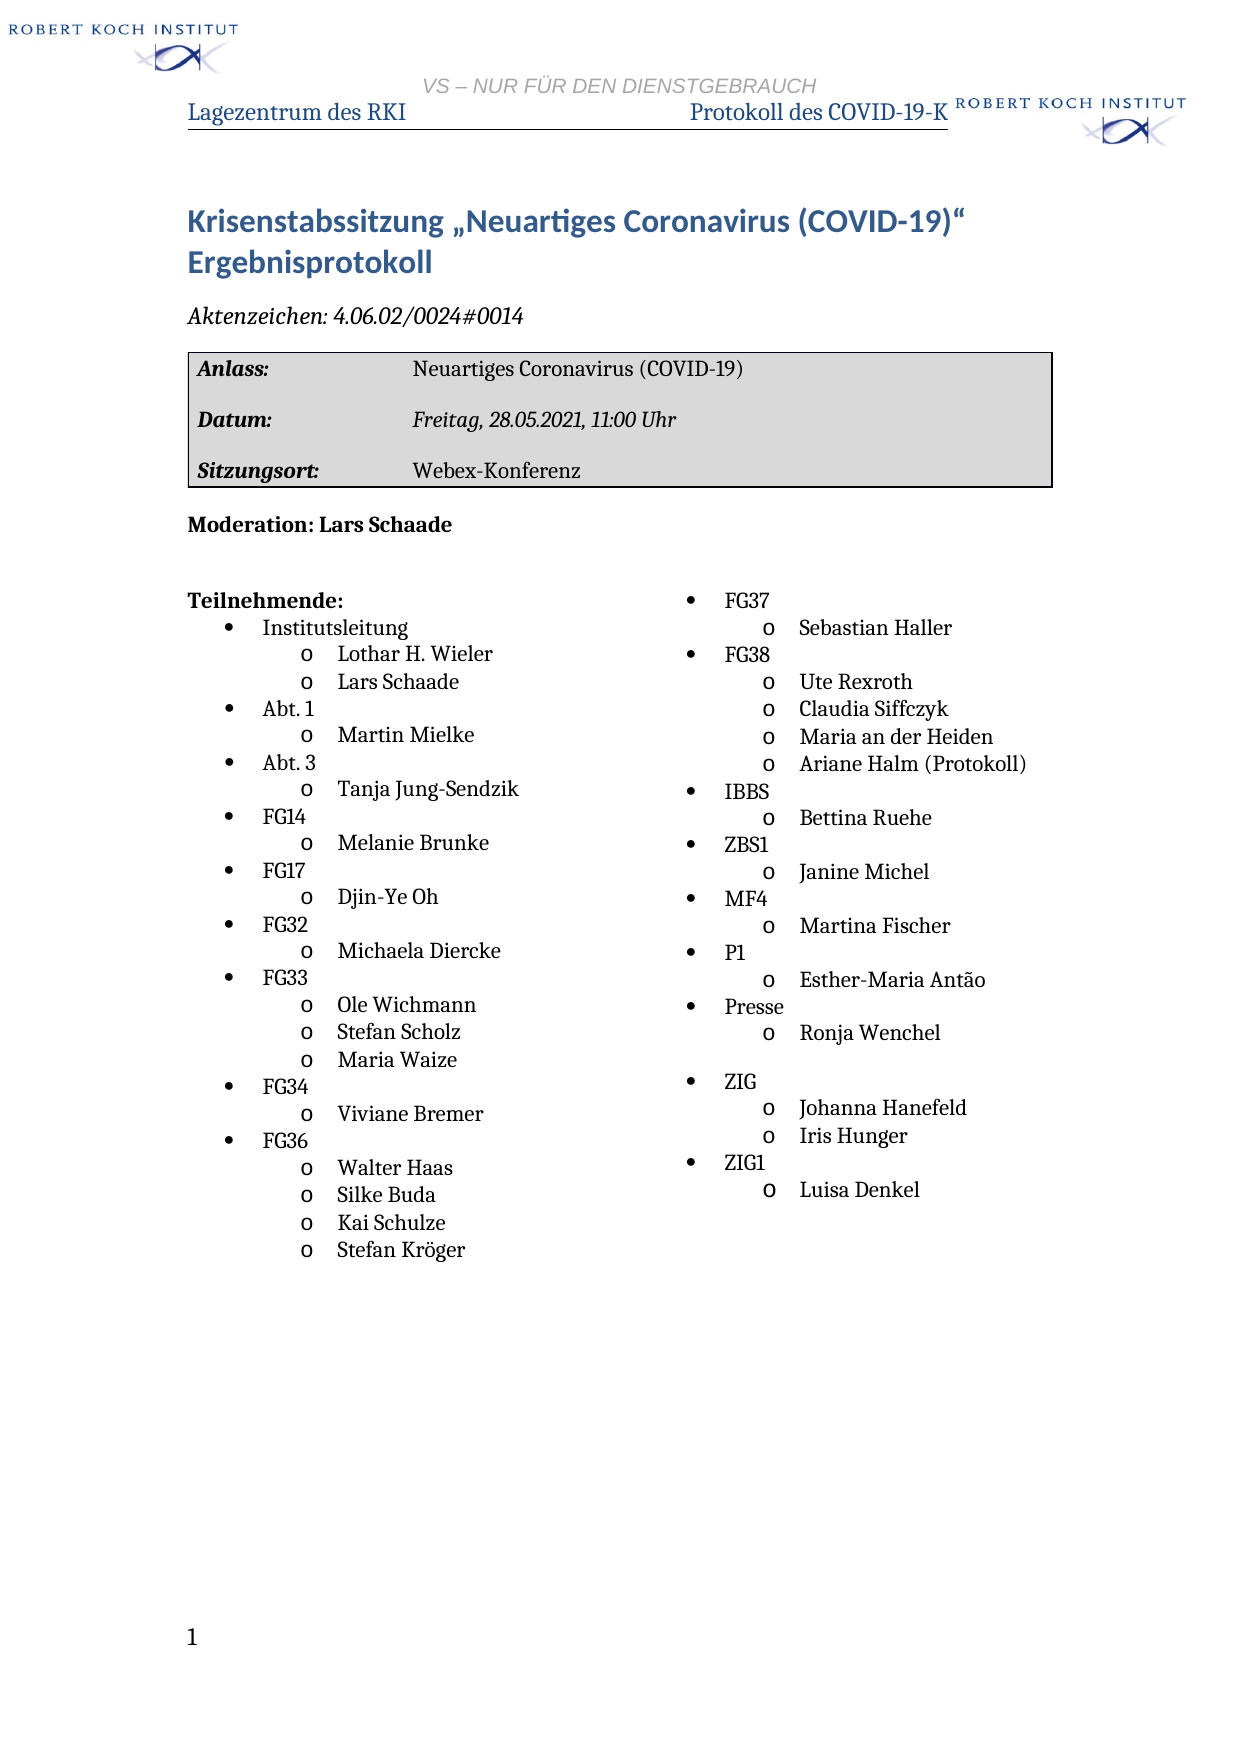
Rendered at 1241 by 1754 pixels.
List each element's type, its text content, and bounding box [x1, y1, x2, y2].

list Iris Hunger [762, 1122, 1053, 1150]
text Teilnehmende: [187, 588, 591, 614]
list Tanja Jung-Sendzik [300, 776, 591, 804]
list Abt. 3 [225, 750, 591, 776]
picture [947, 73, 1207, 150]
list IBBS [687, 778, 1053, 805]
list Martin Mielke [300, 722, 591, 750]
list P1 [687, 940, 1053, 966]
text Ergebnisprotokoll [187, 241, 1053, 281]
list Luisa Denkel [762, 1176, 1053, 1204]
list ZIG1 [687, 1150, 1053, 1176]
list MF4 [687, 886, 1053, 912]
list Maria Waize [300, 1047, 591, 1074]
list Presse [687, 994, 1053, 1020]
text Moderation: Lars Schaade [187, 512, 1053, 539]
list Walter Haas [300, 1154, 591, 1182]
list FG37 [687, 588, 1053, 614]
list Maria an der Heiden [762, 723, 1053, 751]
picture [0, 0, 259, 77]
list Viviane Bremer [300, 1100, 591, 1128]
list Abt. 1 [225, 696, 591, 722]
list Stefan Scholz [300, 1019, 591, 1047]
text Anlass: Neuartiges Coronavirus (COVID-19) [189, 353, 1051, 382]
text Sitzungsort: Webex-Konferenz [189, 454, 1051, 486]
list FG34 [225, 1074, 591, 1100]
list Kai Schulze [300, 1209, 591, 1237]
list Ute Rexroth [762, 668, 1053, 696]
list Institutsleitung [225, 614, 591, 641]
list Djin-Ye Oh [300, 884, 591, 911]
list Lars Schaade [300, 668, 591, 696]
list FG17 [225, 857, 591, 884]
list FG36 [225, 1128, 591, 1154]
list Silke Buda [300, 1182, 591, 1209]
list FG32 [225, 911, 591, 938]
list Ronja Wenchel [762, 1020, 1053, 1048]
list ZBS1 [687, 832, 1053, 859]
list FG33 [225, 965, 591, 992]
text Datum: Freitag, 28.05.2021, 11:00 Uhr [189, 403, 1051, 433]
list FG14 [225, 804, 591, 830]
list Michaela Diercke [300, 938, 591, 965]
list Bettina Ruehe [762, 805, 1053, 832]
list Ole Wichmann [300, 992, 591, 1019]
list Ariane Halm (Protokoll) [762, 751, 1053, 778]
list Johanna Hanefeld [762, 1095, 1053, 1122]
list FG38 [687, 642, 1053, 668]
list Stefan Kröger [300, 1237, 591, 1264]
list Martina Fischer [762, 912, 1053, 940]
list Melanie Brunke [300, 830, 591, 857]
list Janine Michel [762, 859, 1053, 886]
subtitle Krisenstabssitzung „Neuartiges Coronavirus (COVID-19)“ [187, 200, 1053, 241]
list Esther-Maria Antão [762, 966, 1053, 994]
text Aktenzeichen: 4.06.02/0024#0014 [187, 302, 1053, 331]
list Sebastian Haller [762, 614, 1053, 642]
list Lothar H. Wieler [300, 641, 591, 668]
list ZIG [687, 1068, 1053, 1095]
list Claudia Siffczyk [762, 696, 1053, 723]
